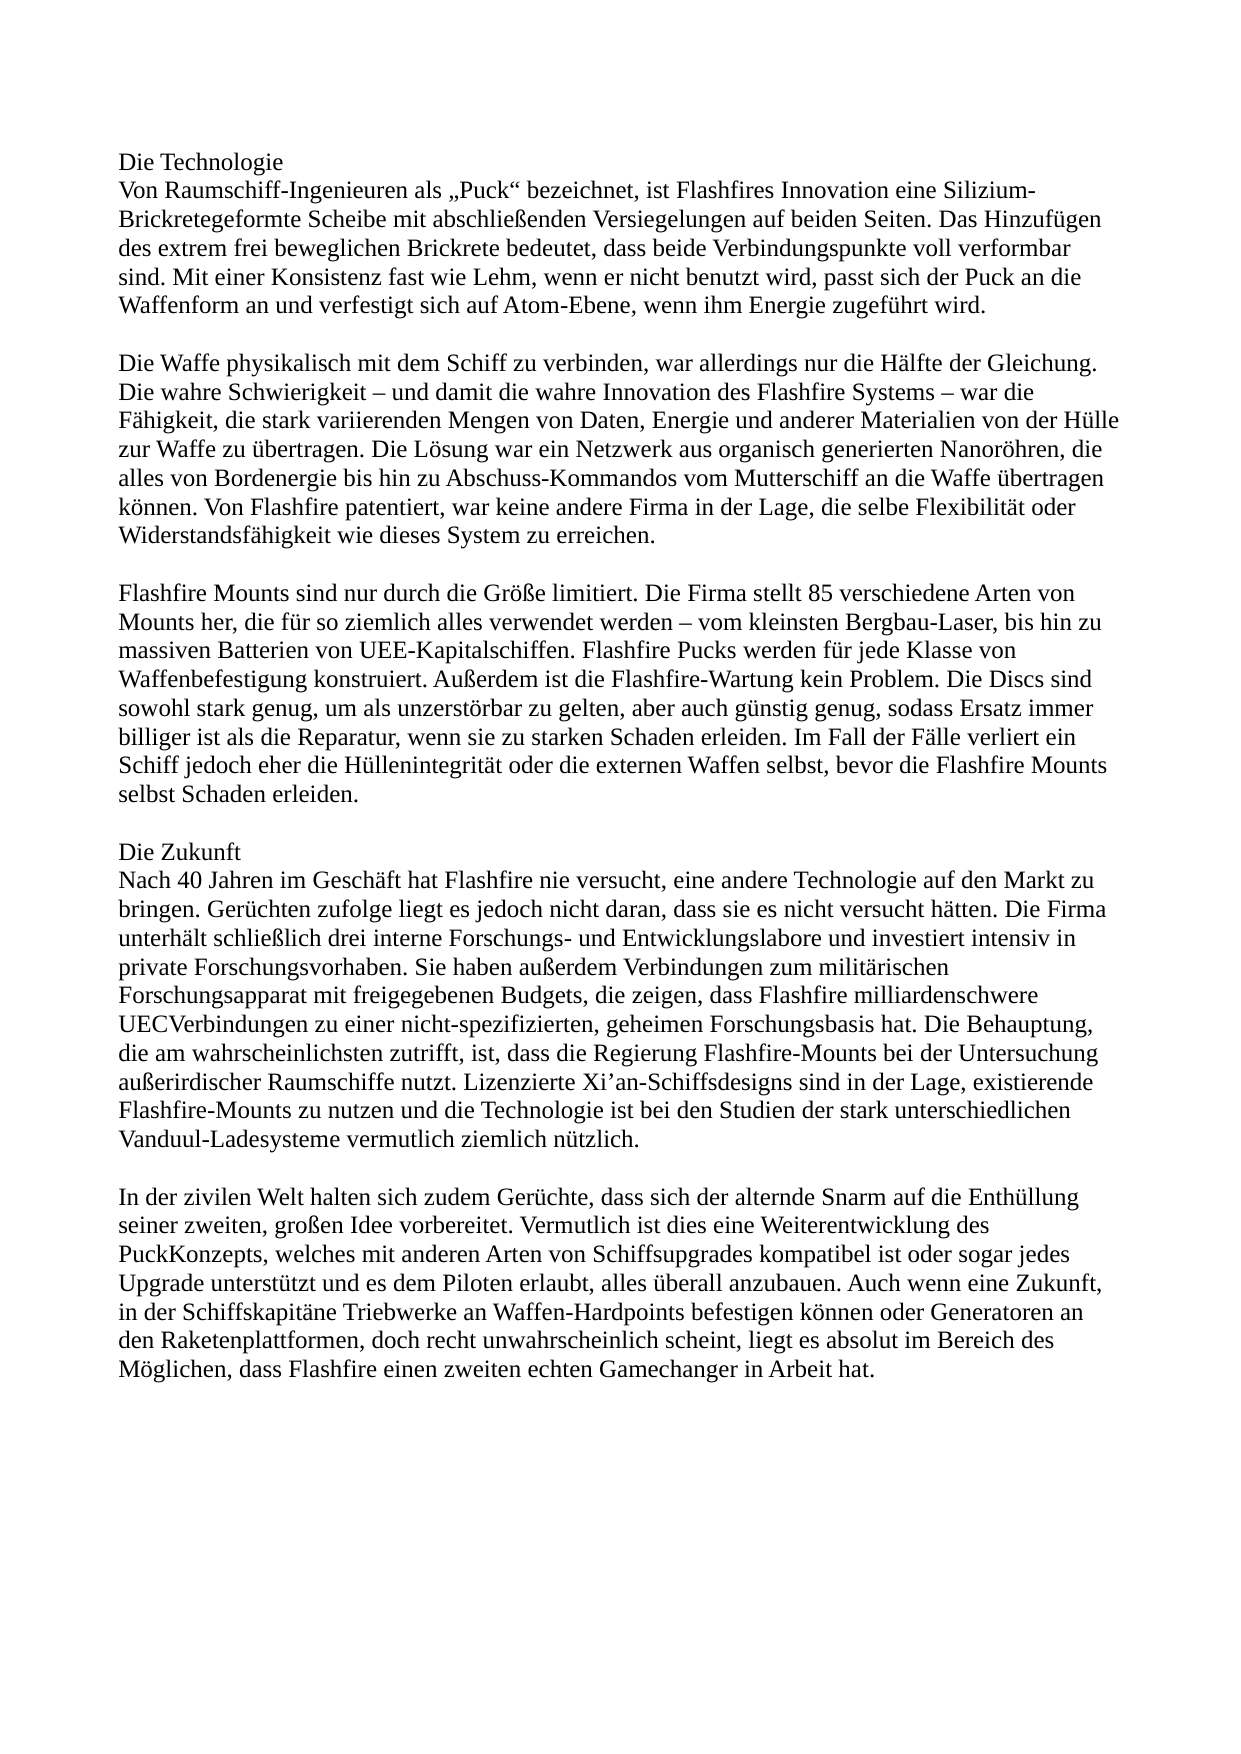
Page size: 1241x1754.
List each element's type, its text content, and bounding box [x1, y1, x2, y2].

text Von Raumschiff-Ingenieuren als „Puck“ bezeichnet, ist Flashfires Innovation eine Silizium-Brickretegeformte Scheibe mit abschließenden Versiegelungen auf beiden Seiten. Das Hinzufügen des extrem frei beweglichen Brickrete bedeutet, dass beide Verbindungspunkte voll verformbar sind. Mit einer Konsistenz fast wie Lehm, wenn er nicht benutzt wird, passt sich der Puck an die Waffenform an und verfestigt sich auf Atom-Ebene, wenn ihm Energie zugeführt wird. [118, 176, 1122, 319]
text Die Zukunft [118, 837, 1122, 866]
text Nach 40 Jahren im Geschäft hat Flashfire nie versucht, eine andere Technologie auf den Markt zu bringen. Gerüchten zufolge liegt es jedoch nicht daran, dass sie es nicht versucht hätten. Die Firma unterhält schließlich drei interne Forschungs- und Entwicklungslabore und investiert intensiv in private Forschungsvorhaben. Sie haben außerdem Verbindungen zum militärischen Forschungsapparat mit freigegebenen Budgets, die zeigen, dass Flashfire milliardenschwere UECVerbindungen zu einer nicht-spezifizierten, geheimen Forschungsbasis hat. Die Behauptung, die am wahrscheinlichsten zutrifft, ist, dass die Regierung Flashfire-Mounts bei der Untersuchung außerirdischer Raumschiffe nutzt. Lizenzierte Xi’an-Schiffsdesigns sind in der Lage, existierende Flashfire-Mounts zu nutzen und die Technologie ist bei den Studien der stark unterschiedlichen Vanduul-Ladesysteme vermutlich ziemlich nützlich. [118, 866, 1122, 1153]
text Flashfire Mounts sind nur durch die Größe limitiert. Die Firma stellt 85 verschiedene Arten von Mounts her, die für so ziemlich alles verwendet werden – vom kleinsten Bergbau-Laser, bis hin zu massiven Batterien von UEE-Kapitalschiffen. Flashfire Pucks werden für jede Klasse von Waffenbefestigung konstruiert. Außerdem ist die Flashfire-Wartung kein Problem. Die Discs sind sowohl stark genug, um als unzerstörbar zu gelten, aber auch günstig genug, sodass Ersatz immer billiger ist als die Reparatur, wenn sie zu starken Schaden erleiden. Im Fall der Fälle verliert ein Schiff jedoch eher die Hüllenintegrität oder die externen Waffen selbst, bevor die Flashfire Mounts selbst Schaden erleiden. [118, 578, 1122, 808]
text Die Technologie [118, 147, 1122, 176]
text Die Waffe physikalisch mit dem Schiff zu verbinden, war allerdings nur die Hälfte der Gleichung. Die wahre Schwierigkeit – und damit die wahre Innovation des Flashfire Systems – war die Fähigkeit, die stark variierenden Mengen von Daten, Energie und anderer Materialien von der Hülle zur Waffe zu übertragen. Die Lösung war ein Netzwerk aus organisch generierten Nanoröhren, die alles von Bordenergie bis hin zu Abschuss-Kommandos vom Mutterschiff an die Waffe übertragen können. Von Flashfire patentiert, war keine andere Firma in der Lage, die selbe Flexibilität oder Widerstandsfähigkeit wie dieses System zu erreichen. [118, 348, 1122, 549]
text In der zivilen Welt halten sich zudem Gerüchte, dass sich der alternde Snarm auf die Enthüllung seiner zweiten, großen Idee vorbereitet. Vermutlich ist dies eine Weiterentwicklung des PuckKonzepts, welches mit anderen Arten von Schiffsupgrades kompatibel ist oder sogar jedes Upgrade unterstützt und es dem Piloten erlaubt, alles überall anzubauen. Auch wenn eine Zukunft, in der Schiffskapitäne Triebwerke an Waffen-Hardpoints befestigen können oder Generatoren an den Raketenplattformen, doch recht unwahrscheinlich scheint, liegt es absolut im Bereich des Möglichen, dass Flashfire einen zweiten echten Gamechanger in Arbeit hat. [118, 1182, 1122, 1383]
